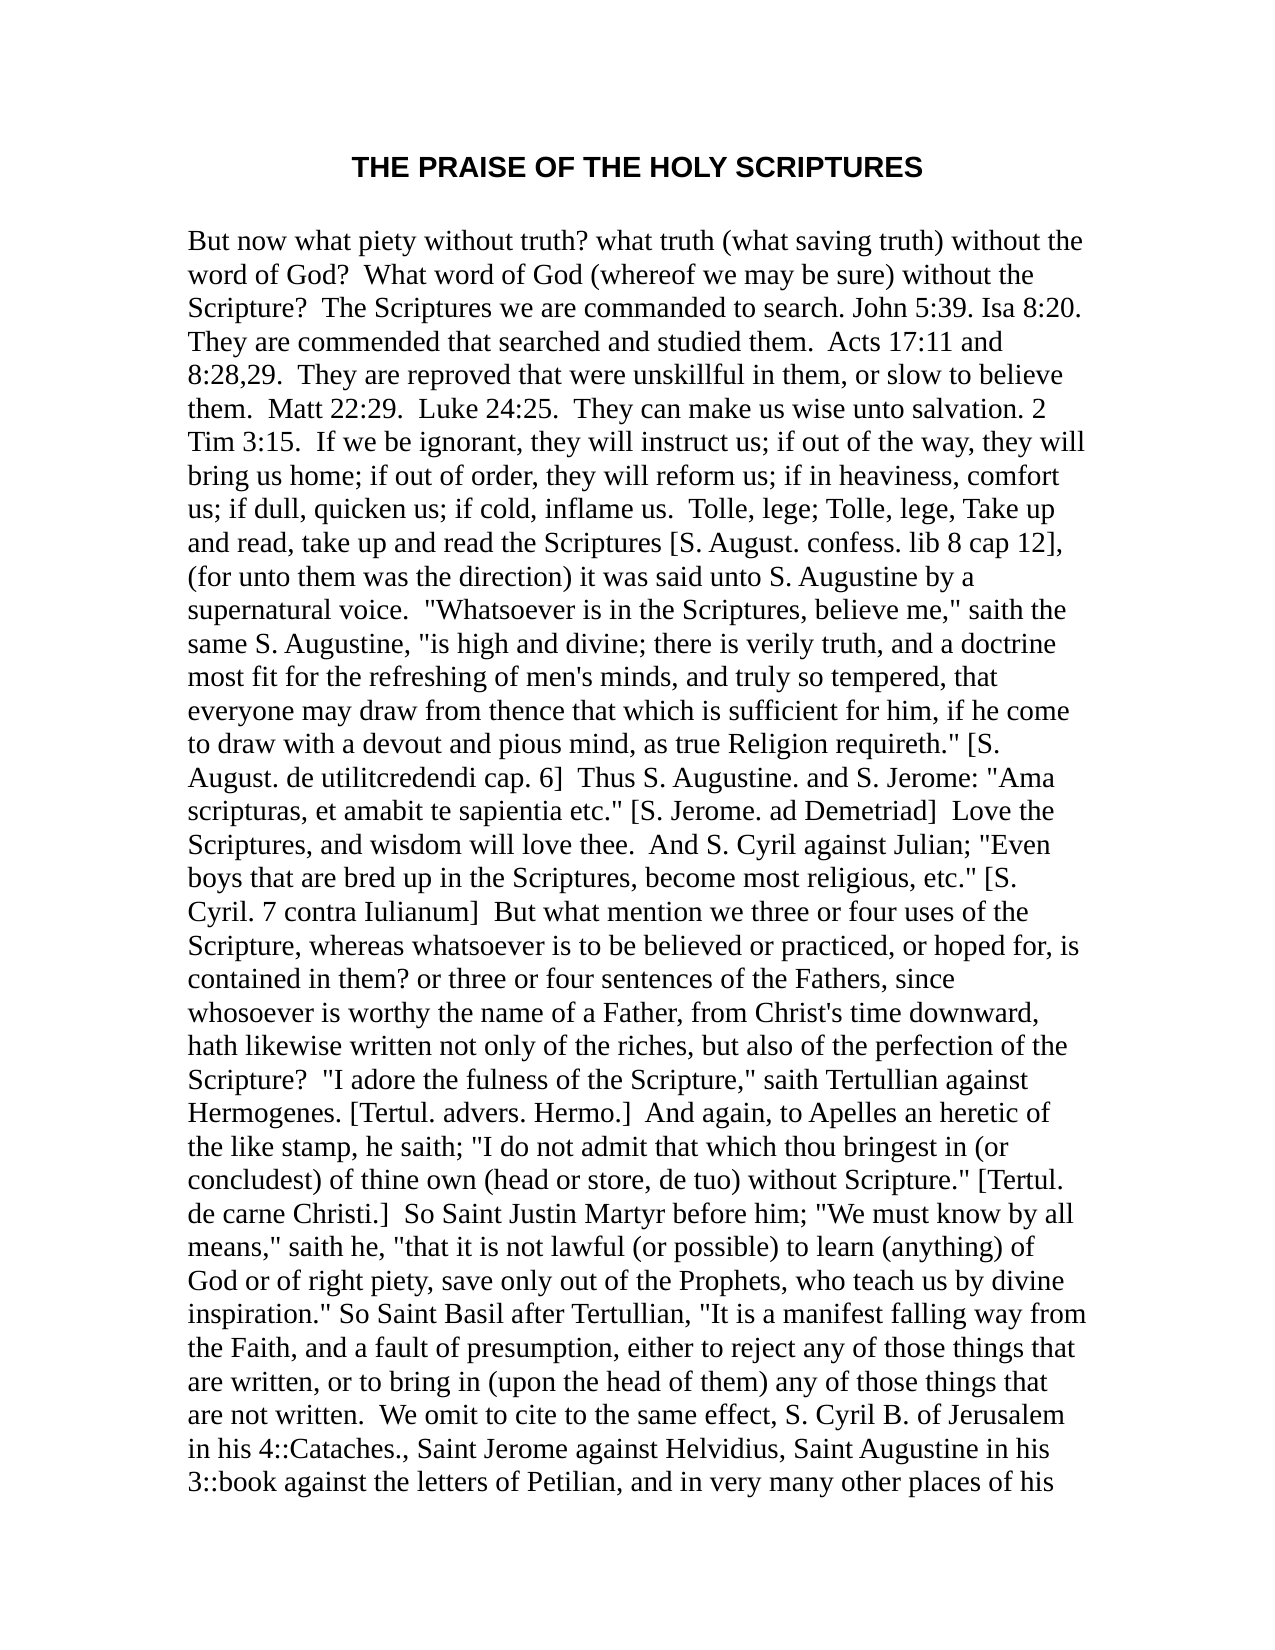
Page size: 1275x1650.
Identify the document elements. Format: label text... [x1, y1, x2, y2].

subtitle THE PRAISE OF THE HOLY SCRIPTURES [187, 150, 1087, 183]
text But now what piety without truth? what truth (what saving truth) without the word of God? What word of God (whereof we may be sure) without the Scripture? The Scriptures we are commanded to search. John 5:39. Isa 8:20. They are commended that searched and studied them. Acts 17:11 and 8:28,29. They are reproved that were unskillful in them, or slow to believe them. Matt 22:29. Luke 24:25. They can make us wise unto salvation. 2 Tim 3:15. If we be ignorant, they will instruct us; if out of the way, they will bring us home; if out of order, they will reform us; if in heaviness, comfort us; if dull, quicken us; if cold, inflame us. Tolle, lege; Tolle, lege, Take up and read, take up and read the Scriptures [S. August. confess. lib 8 cap 12], (for unto them was the direction) it was said unto S. Augustine by a supernatural voice. "Whatsoever is in the Scriptures, believe me," saith the same S. Augustine, "is high and divine; there is verily truth, and a doctrine most fit for the refreshing of men's minds, and truly so tempered, that everyone may draw from thence that which is sufficient for him, if he come to draw with a devout and pious mind, as true Religion requireth." [S. August. de utilitcredendi cap. 6] Thus S. Augustine. and S. Jerome: "Ama scripturas, et amabit te sapientia etc." [S. Jerome. ad Demetriad] Love the Scriptures, and wisdom will love thee. And S. Cyril against Julian; "Even boys that are bred up in the Scriptures, become most religious, etc." [S. Cyril. 7 contra Iulianum] But what mention we three or four uses of the Scripture, whereas whatsoever is to be believed or practiced, or hoped for, is contained in them? or three or four sentences of the Fathers, since whosoever is worthy the name of a Father, from Christ's time downward, hath likewise written not only of the riches, but also of the perfection of the Scripture? "I adore the fulness of the Scripture," saith Tertullian against Hermogenes. [Tertul. advers. Hermo.] And again, to Apelles an heretic of the like stamp, he saith; "I do not admit that which thou bringest in (or concludest) of thine own (head or store, de tuo) without Scripture." [Tertul. de carne Christi.] So Saint Justin Martyr before him; "We must know by all means," saith he, "that it is not lawful (or possible) to learn (anything) of God or of right piety, save only out of the Prophets, who teach us by divine inspiration." So Saint Basil after Tertullian, "It is a manifest falling way from the Faith, and a fault of presumption, either to reject any of those things that are written, or to bring in (upon the head of them) any of those things that are not written. We omit to cite to the same effect, S. Cyril B. of Jerusalem in his 4::Cataches., Saint Jerome against Helvidius, Saint Augustine in his 3::book against the letters of Petilian, and in very many other places of his [187, 223, 1087, 1498]
